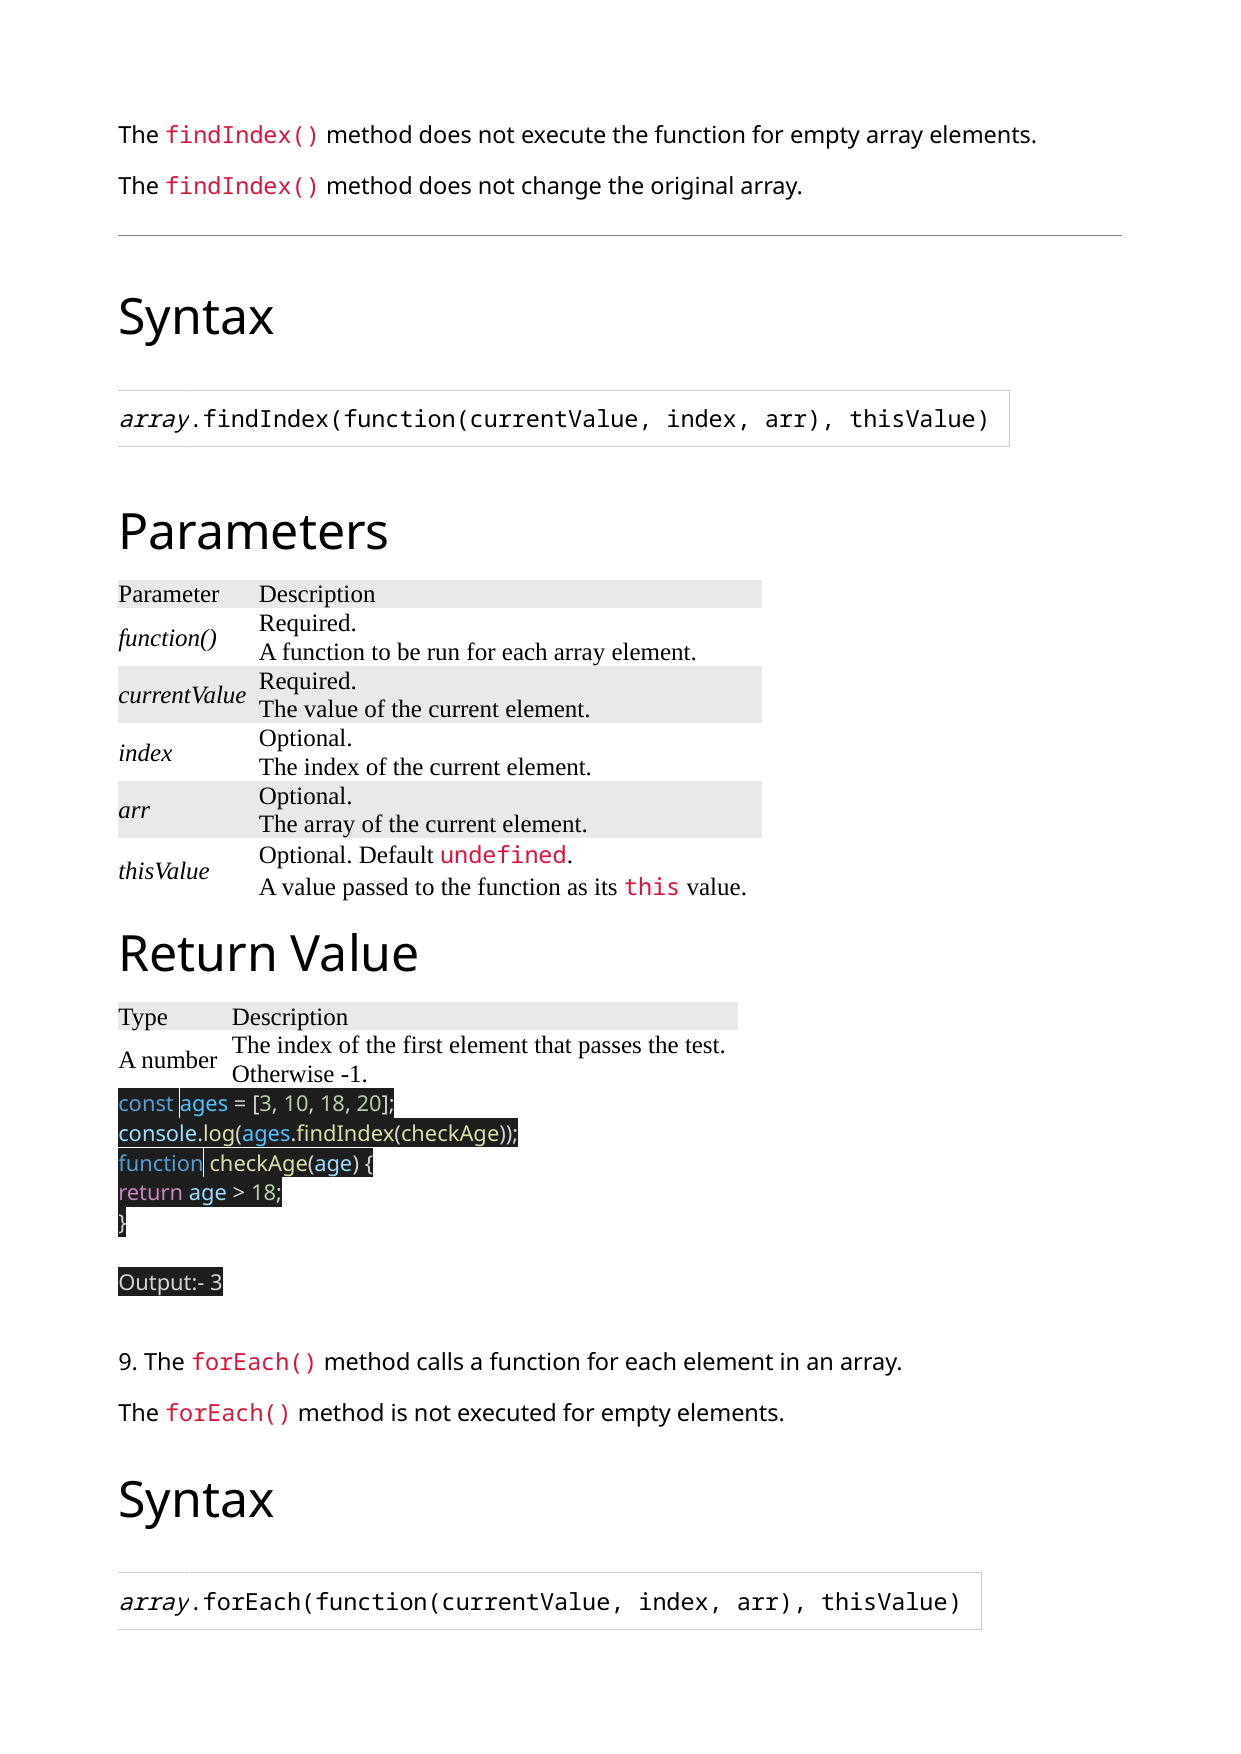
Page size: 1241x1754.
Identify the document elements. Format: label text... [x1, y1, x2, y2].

table_cell arr [118, 781, 259, 838]
table_cell Optional. The array of the current element. [259, 781, 762, 838]
text The findIndex() method does not change the original array. [118, 169, 1122, 201]
table_header Parameter [118, 580, 259, 608]
text console.log(ages.findIndex(checkAge)); [118, 1118, 1122, 1147]
text return age > 18; [118, 1177, 1122, 1207]
table_cell Required. The value of the current element. [259, 666, 762, 723]
text The findIndex() method does not execute the function for empty array elements. [118, 118, 1122, 150]
table_cell Required. A function to be run for each array element. [259, 608, 762, 666]
table_cell A number [118, 1030, 232, 1088]
subtitle Syntax [118, 281, 1122, 349]
subtitle Return Value [118, 918, 1122, 986]
text 9. The forEach() method calls a function for each element in an array. [118, 1345, 1122, 1377]
text array.forEach(function(currentValue, index, arr), thisValue) [118, 1573, 981, 1629]
text } [118, 1207, 1122, 1237]
table_cell function() [118, 608, 259, 666]
table_header Description [232, 1002, 738, 1030]
table_cell Optional. The index of the current element. [259, 723, 762, 781]
table_cell thisValue [118, 838, 259, 902]
text Output:- 3 [118, 1267, 1122, 1296]
text [982, 1572, 1122, 1629]
subtitle Parameters [118, 496, 1122, 564]
text array.findIndex(function(currentValue, index, arr), thisValue) [118, 391, 1009, 446]
text [1010, 389, 1122, 447]
table_cell index [118, 723, 259, 781]
text function checkAge(age) { [118, 1147, 1122, 1177]
table_cell Optional. Default undefined. A value passed to the function as its this value. [259, 838, 762, 902]
table_cell currentValue [118, 666, 259, 723]
table_cell The index of the first element that passes the test. Otherwise -1. [232, 1030, 738, 1088]
text The forEach() method is not executed for empty elements. [118, 1397, 1122, 1428]
subtitle Syntax [118, 1463, 1122, 1532]
table_header Description [259, 580, 762, 608]
text const ages = [3, 10, 18, 20]; [118, 1088, 1122, 1118]
table_header Type [118, 1002, 232, 1030]
